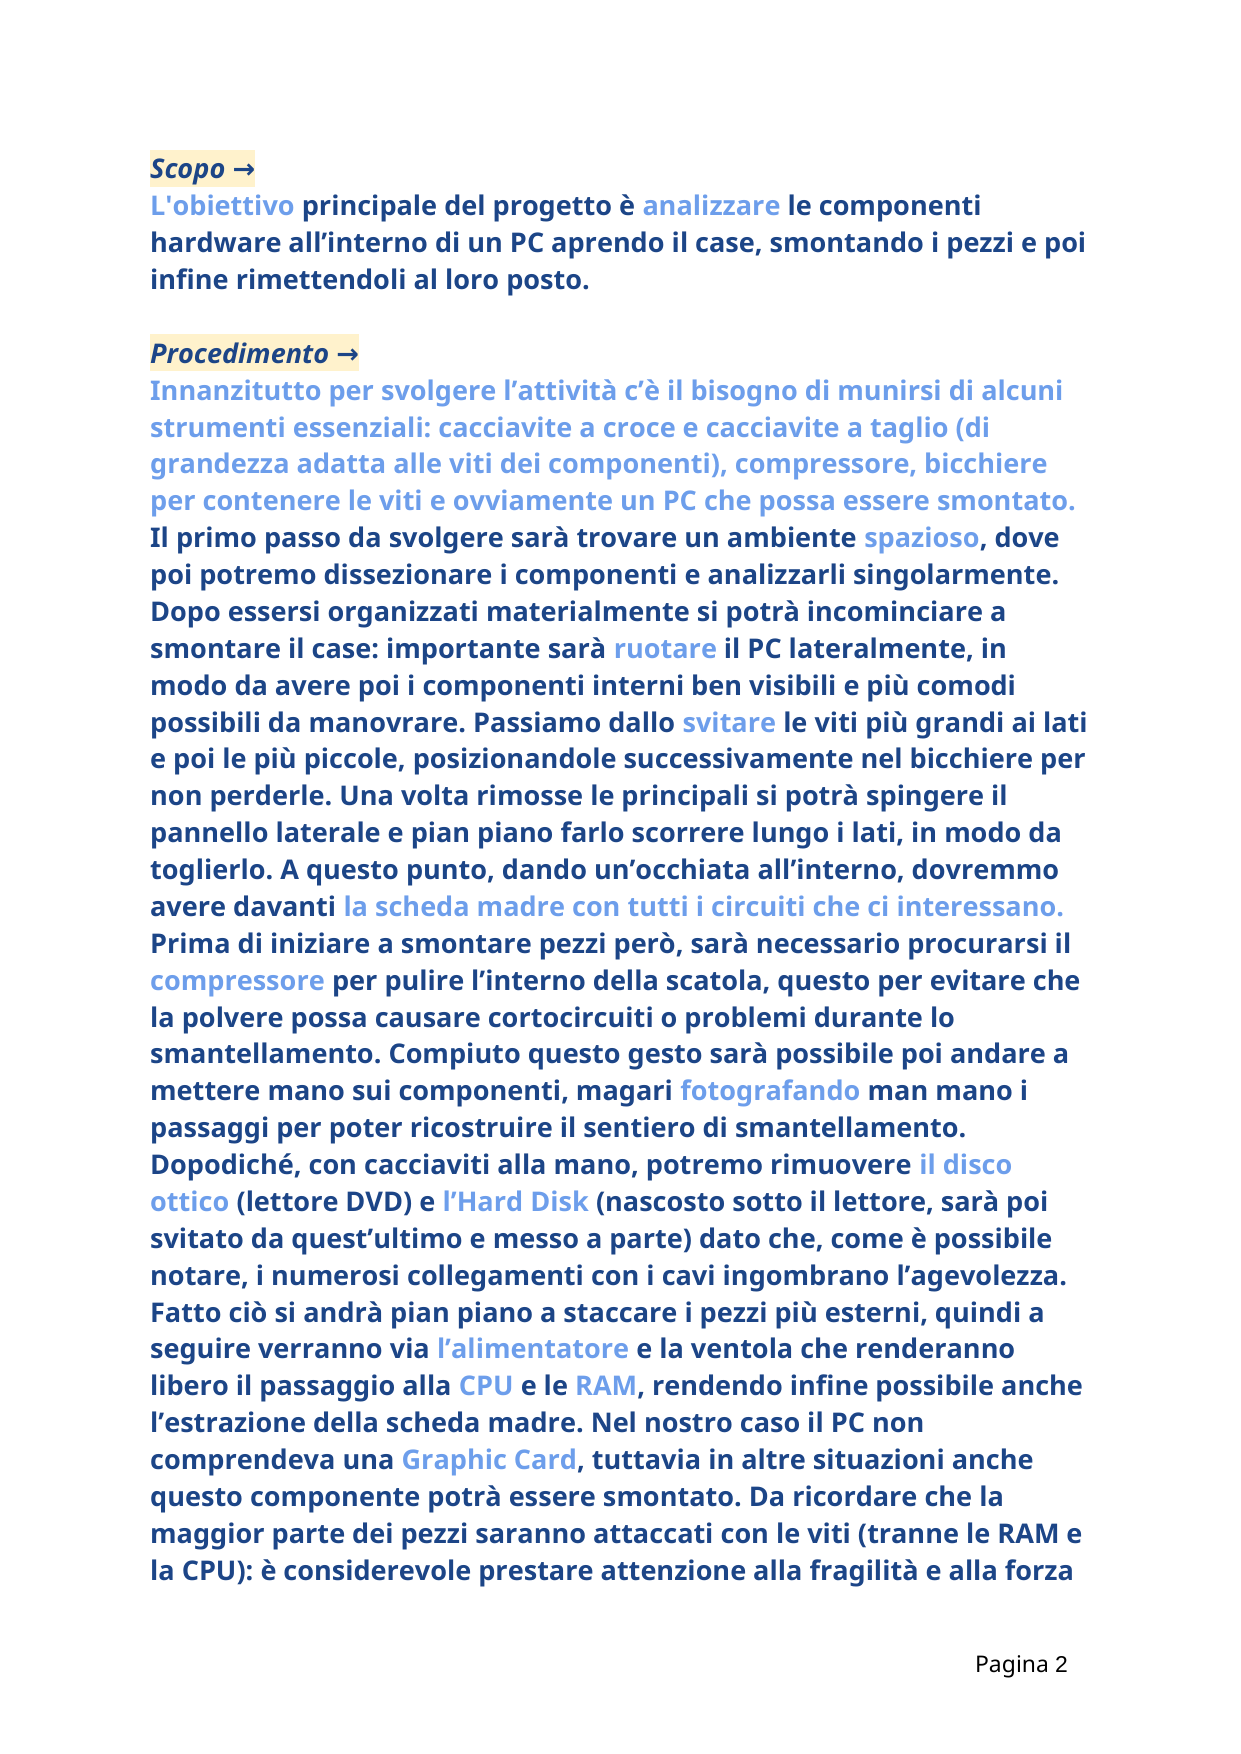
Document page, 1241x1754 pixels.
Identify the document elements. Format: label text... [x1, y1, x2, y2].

text Scopo → L'obiettivo principale del progetto è analizzare le componenti hardware all’interno di un PC aprendo il case, smontando i pezzi e poi infine rimettendoli al loro posto. Procedimento → Innanzitutto per svolgere l’attività c’è il bisogno di munirsi di alcuni strumenti essenziali: cacciavite a croce e cacciavite a taglio (di grandezza adatta alle viti dei componenti), compressore, bicchiere per contenere le viti e ovviamente un PC che possa essere smontato. Il primo passo da svolgere sarà trovare un ambiente spazioso, dove poi potremo dissezionare i componenti e analizzarli singolarmente. Dopo essersi organizzati materialmente si potrà incominciare a smontare il case: importante sarà ruotare il PC lateralmente, in modo da avere poi i componenti interni ben visibili e più comodi possibili da manovrare. Passiamo dallo svitare le viti più grandi ai lati e poi le più piccole, posizionandole successivamente nel bicchiere per non perderle. Una volta rimosse le principali si potrà spingere il pannello laterale e pian piano farlo scorrere lungo i lati, in modo da toglierlo. A questo punto, dando un’occhiata all’interno, dovremmo avere davanti la scheda madre con tutti i circuiti che ci interessano. Prima di iniziare a smontare pezzi però, sarà necessario procurarsi il compressore per pulire l’interno della scatola, questo per evitare che la polvere possa causare cortocircuiti o problemi durante lo smantellamento. Compiuto questo gesto sarà possibile poi andare a mettere mano sui componenti, magari fotografando man mano i passaggi per poter ricostruire il sentiero di smantellamento. Dopodiché, con cacciaviti alla mano, potremo rimuovere il disco ottico (lettore DVD) e l’Hard Disk (nascosto sotto il lettore, sarà poi svitato da quest’ultimo e messo a parte) dato che, come è possibile notare, i numerosi collegamenti con i cavi ingombrano l’agevolezza. Fatto ciò si andrà pian piano a staccare i pezzi più esterni, quindi a seguire verranno via l’alimentatore e la ventola che renderanno libero il passaggio alla CPU e le RAM, rendendo infine possibile anche l’estrazione della scheda madre. Nel nostro caso il PC non comprendeva una Graphic Card, tuttavia in altre situazioni anche questo componente potrà essere smontato. Da ricordare che la maggior parte dei pezzi saranno attaccati con le viti (tranne le RAM e la CPU): è considerevole prestare attenzione alla fragilità e alla forza [150, 150, 1090, 1588]
